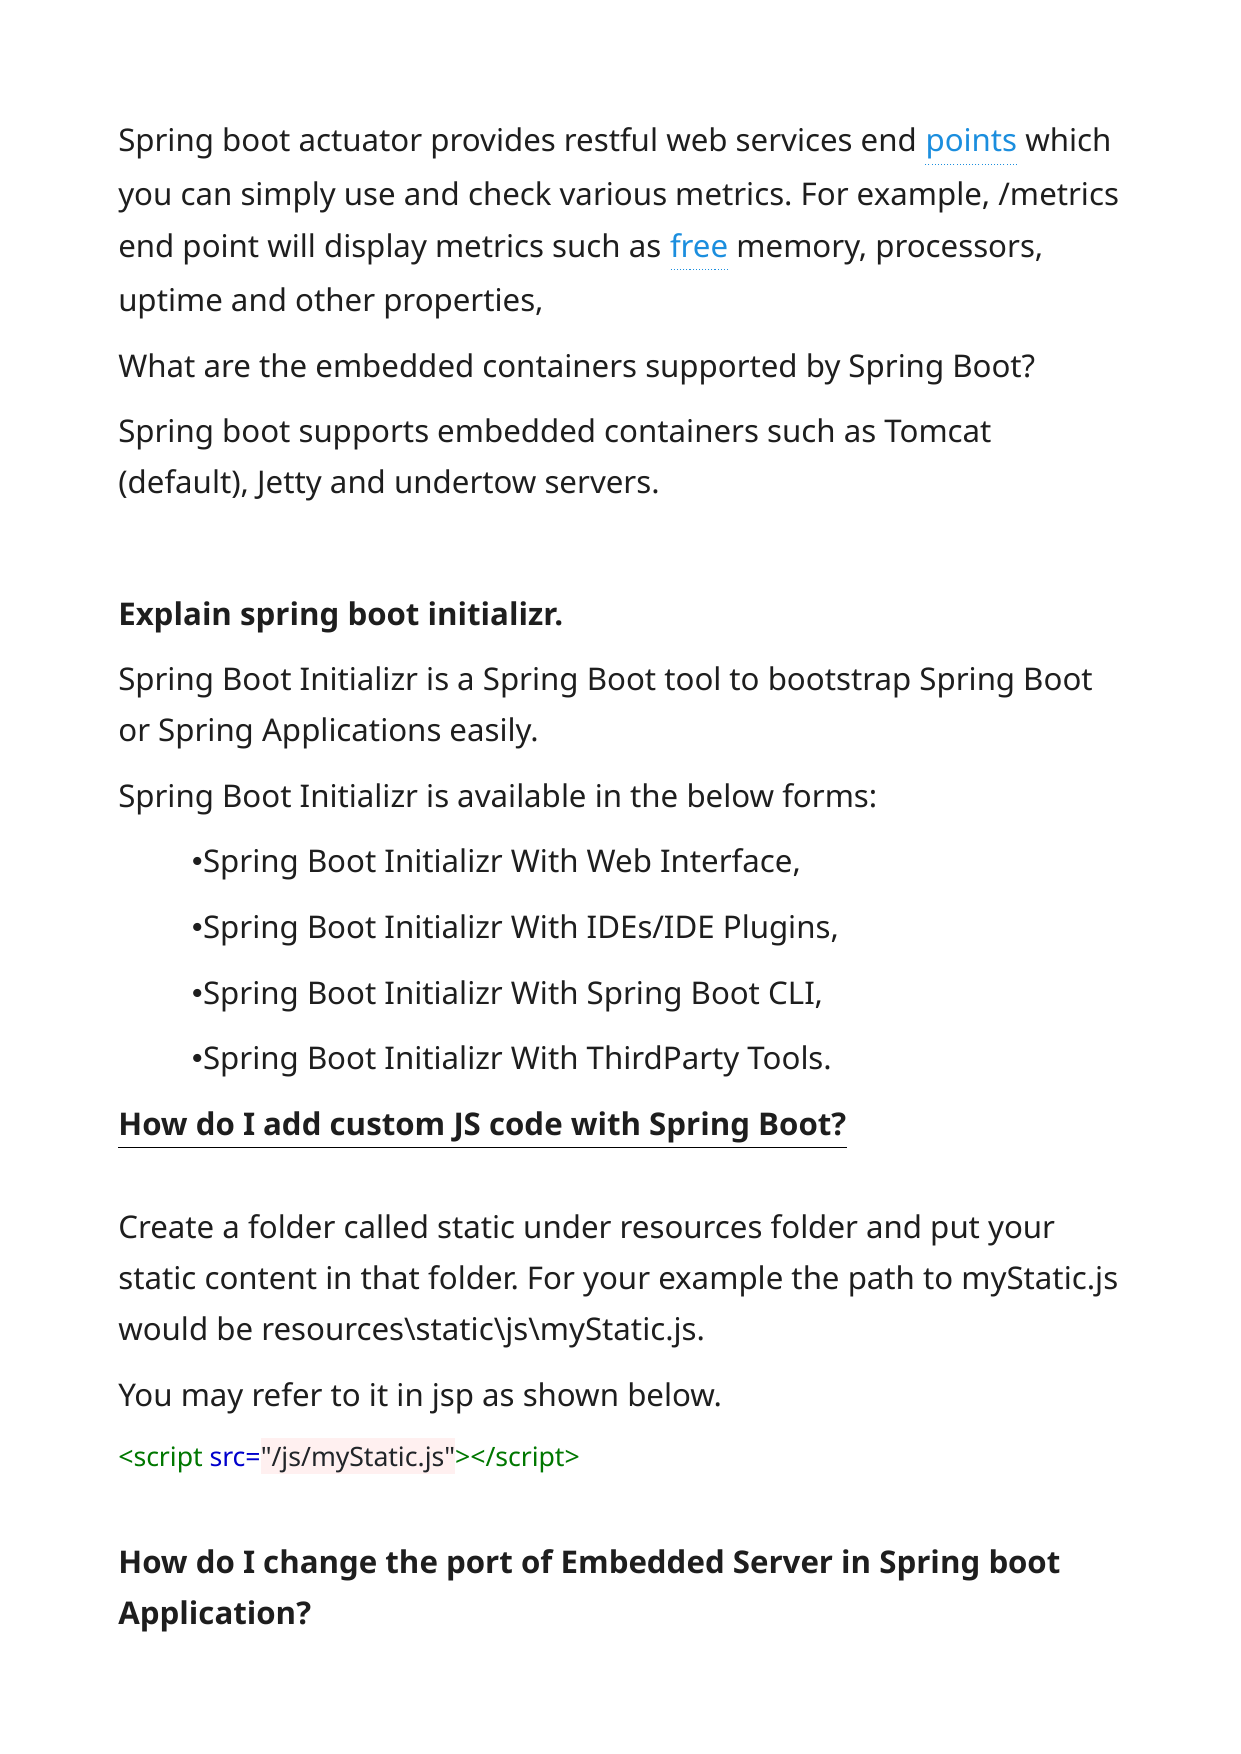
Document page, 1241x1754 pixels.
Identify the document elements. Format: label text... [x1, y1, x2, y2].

text Create a folder called static under resources folder and put your static content in that folder. For your example the path to myStatic.js would be resources\static\js\myStatic.js. [118, 1205, 1122, 1350]
text Spring boot supports embedded containers such as Tomcat (default), Jetty and undertow servers. [118, 409, 1122, 503]
text You may refer to it in jsp as shown below. [118, 1373, 1122, 1415]
list Spring Boot Initializr With Spring Boot CLI, [118, 971, 1122, 1013]
text Spring Boot Initializr is available in the below forms: [118, 774, 1122, 816]
text How do I add custom JS code with Spring Boot? [118, 1102, 1122, 1147]
list Spring Boot Initializr With IDEs/IDE Plugins, [118, 905, 1122, 948]
text <script src="/js/myStatic.js"></script> [118, 1438, 1122, 1474]
text What are the embedded containers supported by Spring Boot? [118, 343, 1122, 386]
text Spring boot actuator provides restful web services end points which you can simply use and check various metrics. For example, /metrics end point will display metrics such as free memory, processors, uptime and other properties, [118, 118, 1122, 321]
text Explain spring boot initializr. [118, 591, 1122, 634]
text How do I change the port of Embedded Server in Spring boot Application? [118, 1540, 1122, 1634]
text Spring Boot Initializr is a Spring Boot tool to bootstrap Spring Boot or Spring Applications easily. [118, 657, 1122, 751]
list Spring Boot Initializr With ThirdParty Tools. [118, 1036, 1122, 1079]
list Spring Boot Initializr With Web Interface, [118, 839, 1122, 882]
